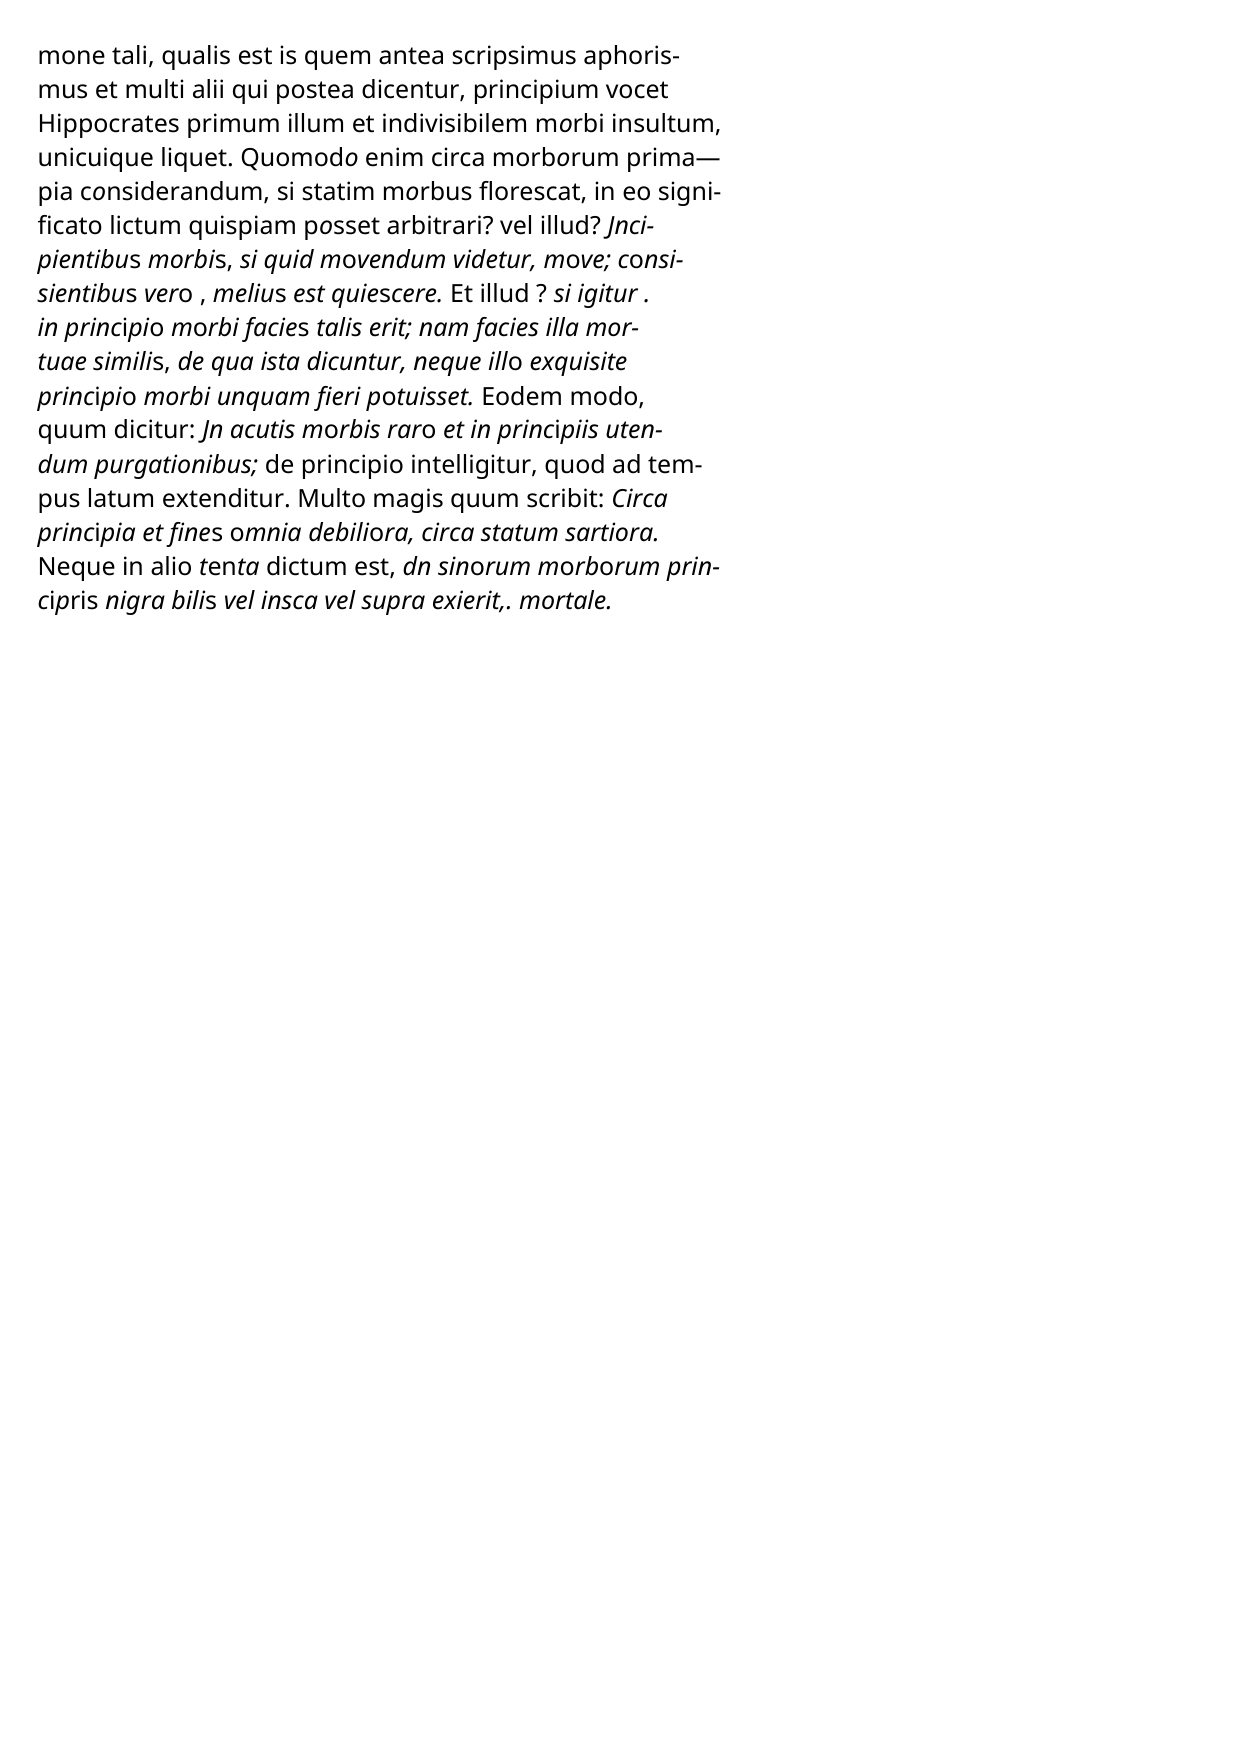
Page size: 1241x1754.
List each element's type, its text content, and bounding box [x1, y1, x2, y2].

text mone tali, qualis est is quem antea scripsimus aphoris- mus et multi alii qui postea dicentur, principium vocet Hippocrates primum illum et indivisibilem morbi insultum, unicuique liquet. Quomodo enim circa morborum prima— pia considerandum, si statim morbus florescat, in eo signi- ficato lictum quispiam posset arbitrari? vel illud? Jnci- pientibus morbis, si quid movendum videtur, move; consi- sientibus vero , melius est quiescere. Et illud ? si igitur . in principio morbi facies talis erit; nam facies illa mor- tuae similis, de qua ista dicuntur, neque illo exquisite principio morbi unquam fieri potuisset. Eodem modo, quum dicitur: Jn acutis morbis raro et in principiis uten- dum purgationibus; de principio intelligitur, quod ad tem- pus latum extenditur. Multo magis quum scribit: Circa principia et fines omnia debiliora, circa statum sartiora. Neque in alio tenta dictum est, dn sinorum morborum prin- cipris nigra bilis vel insca vel supra exierit,. mortale. [37, 37, 1203, 617]
